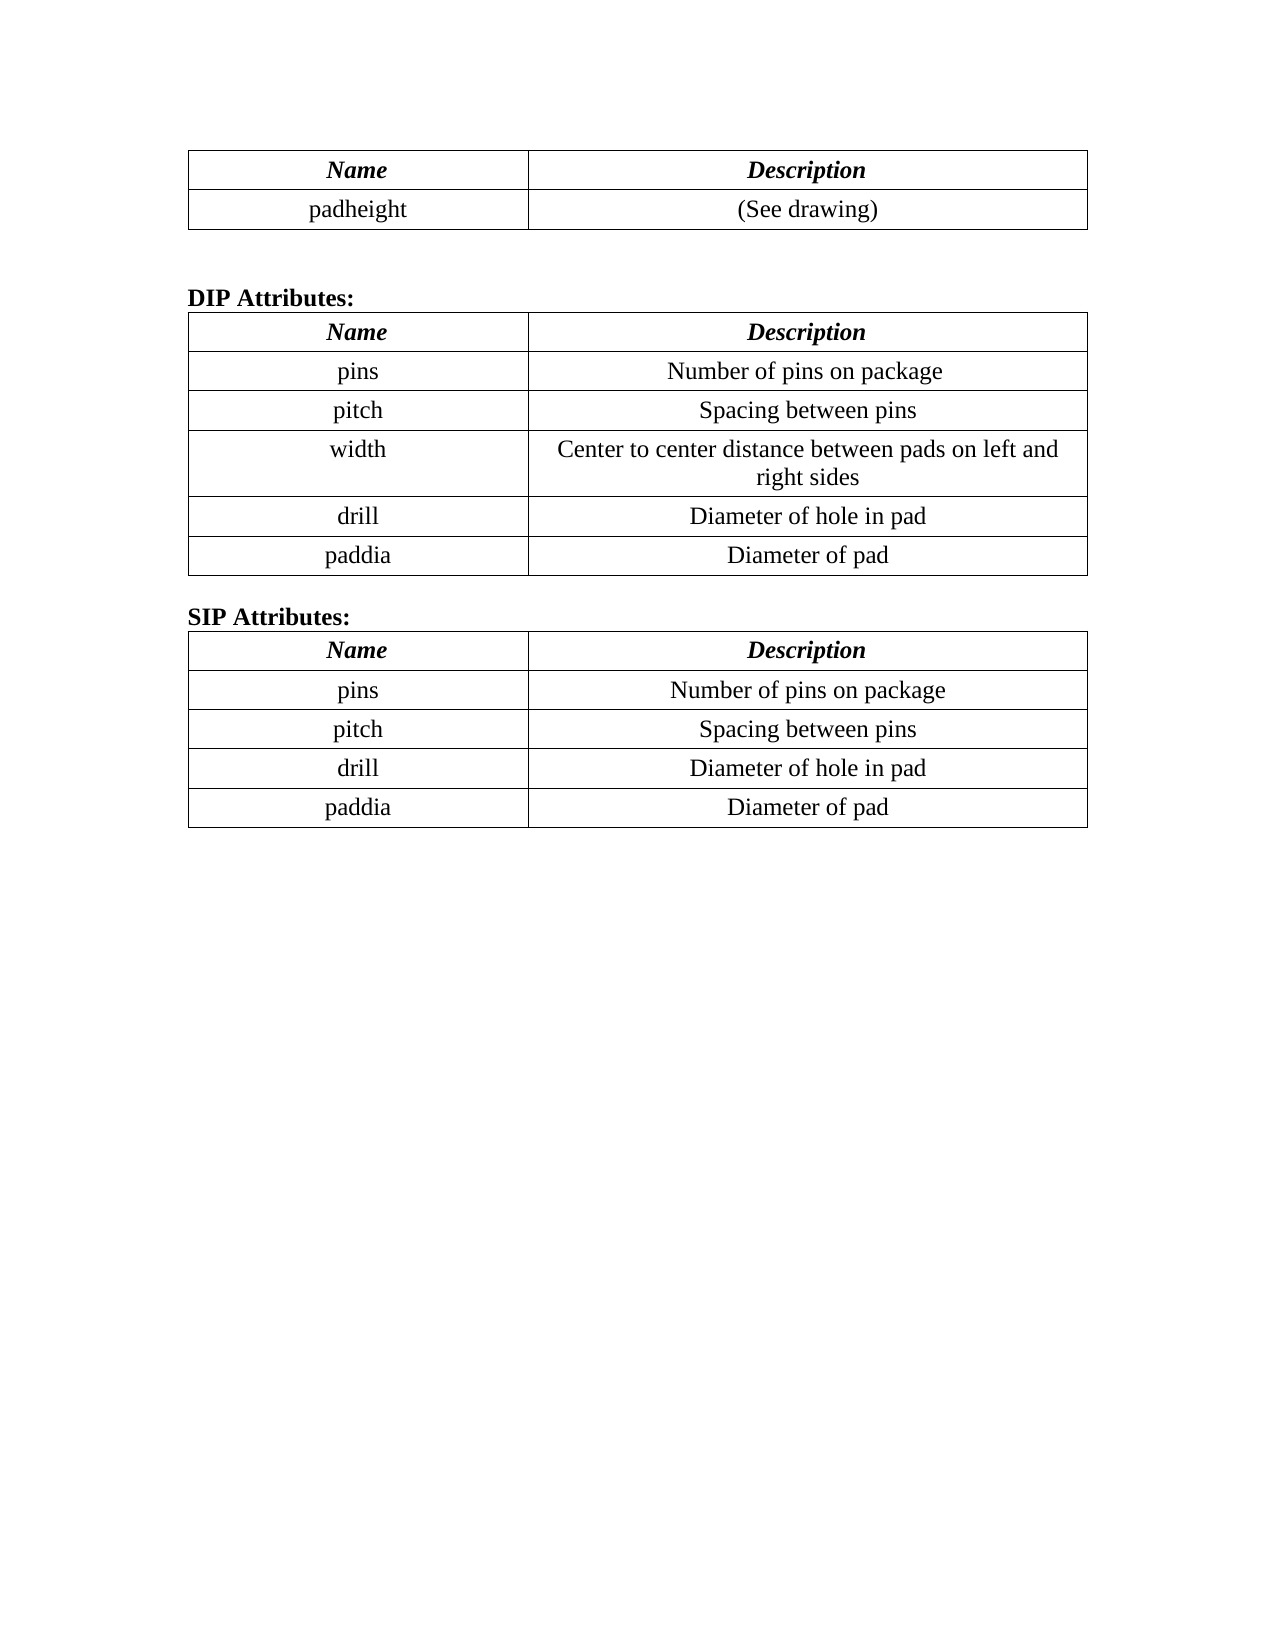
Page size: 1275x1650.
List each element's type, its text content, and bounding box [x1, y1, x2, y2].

table_cell (See drawing) [529, 190, 1087, 229]
table_cell Diameter of hole in pad [529, 749, 1087, 788]
table_cell paddia [189, 537, 528, 575]
table_cell width [189, 431, 528, 496]
table_cell Spacing between pins [529, 391, 1087, 430]
table_cell Number of pins on package [529, 352, 1087, 390]
table_header Name [189, 313, 528, 351]
table_cell drill [189, 497, 528, 536]
table_header Name [189, 632, 528, 670]
table_header Name [189, 151, 528, 189]
table_cell Diameter of pad [529, 537, 1087, 575]
table_header Description [529, 632, 1087, 670]
text DIP Attributes: [187, 284, 1087, 312]
table_header Description [529, 313, 1087, 351]
table_cell Spacing between pins [529, 710, 1087, 748]
table_cell pitch [189, 391, 528, 430]
table_cell padheight [189, 190, 528, 229]
table_header Description [529, 151, 1087, 189]
table_cell pitch [189, 710, 528, 748]
table_cell Diameter of hole in pad [529, 497, 1087, 536]
table_cell Center to center distance between pads on left and right sides [529, 431, 1087, 496]
table_cell pins [189, 352, 528, 390]
text SIP Attributes: [187, 603, 1087, 631]
table_cell pins [189, 671, 528, 709]
table_cell paddia [189, 789, 528, 827]
table_cell drill [189, 749, 528, 788]
table_cell Number of pins on package [529, 671, 1087, 709]
table_cell Diameter of pad [529, 789, 1087, 827]
